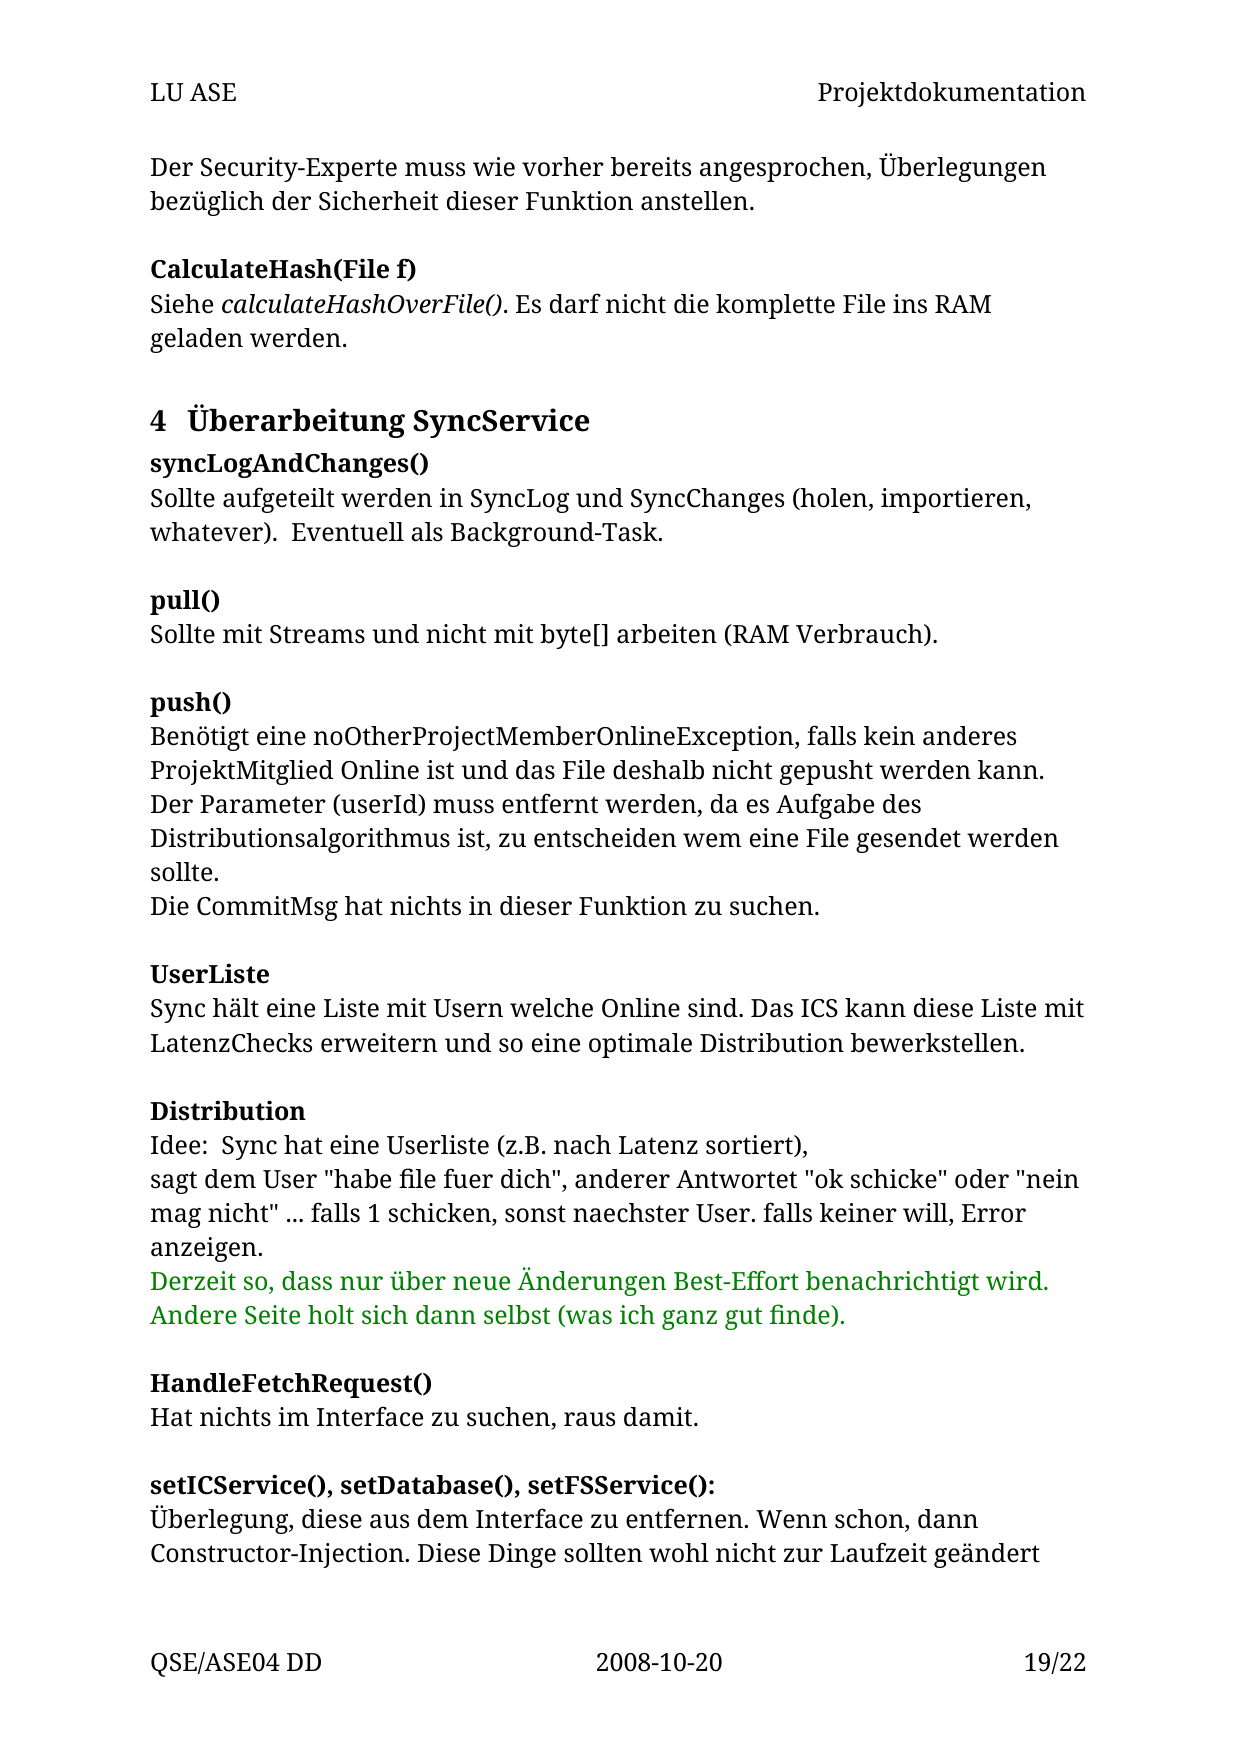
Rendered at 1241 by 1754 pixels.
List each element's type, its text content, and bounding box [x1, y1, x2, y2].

text Idee: Sync hat eine Userliste (z.B. nach Latenz sortiert), [150, 1127, 1090, 1161]
text push() Benötigt eine noOtherProjectMemberOnlineException, falls kein anderes ProjektMitglied Online ist und das File deshalb nicht gepusht werden kann. Der Parameter (userId) muss entfernt werden, da es Aufgabe des Distributionsalgorithmus ist, zu entscheiden wem eine File gesendet werden sollte. [150, 684, 1090, 889]
text Der Security-Experte muss wie vorher bereits angesprochen, Überlegungen bezüglich der Sicherheit dieser Funktion anstellen. [150, 150, 1090, 218]
text UserListe [150, 957, 1090, 991]
text syncLogAndChanges() [150, 446, 1090, 480]
text HandleFetchRequest() Hat nichts im Interface zu suchen, raus damit. [150, 1366, 1090, 1434]
text Sollte aufgeteilt werden in SyncLog und SyncChanges (holen, importieren, whatever). Eventuell als Background-Task. [150, 480, 1090, 548]
text Sollte mit Streams und nicht mit byte[] arbeiten (RAM Verbrauch). [150, 616, 1090, 651]
text Distribution [150, 1093, 1090, 1127]
text CalculateHash(File f) [150, 252, 1090, 286]
text Überlegung, diese aus dem Interface zu entfernen. Wenn schon, dann Constructor-Injection. Diese Dinge sollten wohl nicht zur Laufzeit geändert [150, 1502, 1090, 1570]
text sagt dem User "habe file fuer dich", anderer Antwortet "ok schicke" oder "nein mag nicht" ... falls 1 schicken, sonst naechster User. falls keiner will, Error anzeigen. [150, 1161, 1090, 1264]
text Derzeit so, dass nur über neue Änderungen Best-Effort benachrichtigt wird. Andere Seite holt sich dann selbst (was ich ganz gut finde). [150, 1264, 1090, 1332]
text pull() [150, 582, 1090, 616]
text Siehe calculateHashOverFile(). Es darf nicht die komplette File ins RAM geladen werden. [150, 286, 1090, 354]
text setICService(), setDatabase(), setFSService(): [150, 1468, 1090, 1502]
subtitle Überarbeitung SyncService [150, 400, 1090, 440]
text Sync hält eine Liste mit Usern welche Online sind. Das ICS kann diese Liste mit LatenzChecks erweitern und so eine optimale Distribution bewerkstellen. [150, 991, 1090, 1059]
text Die CommitMsg hat nichts in dieser Funktion zu suchen. [150, 889, 1090, 923]
